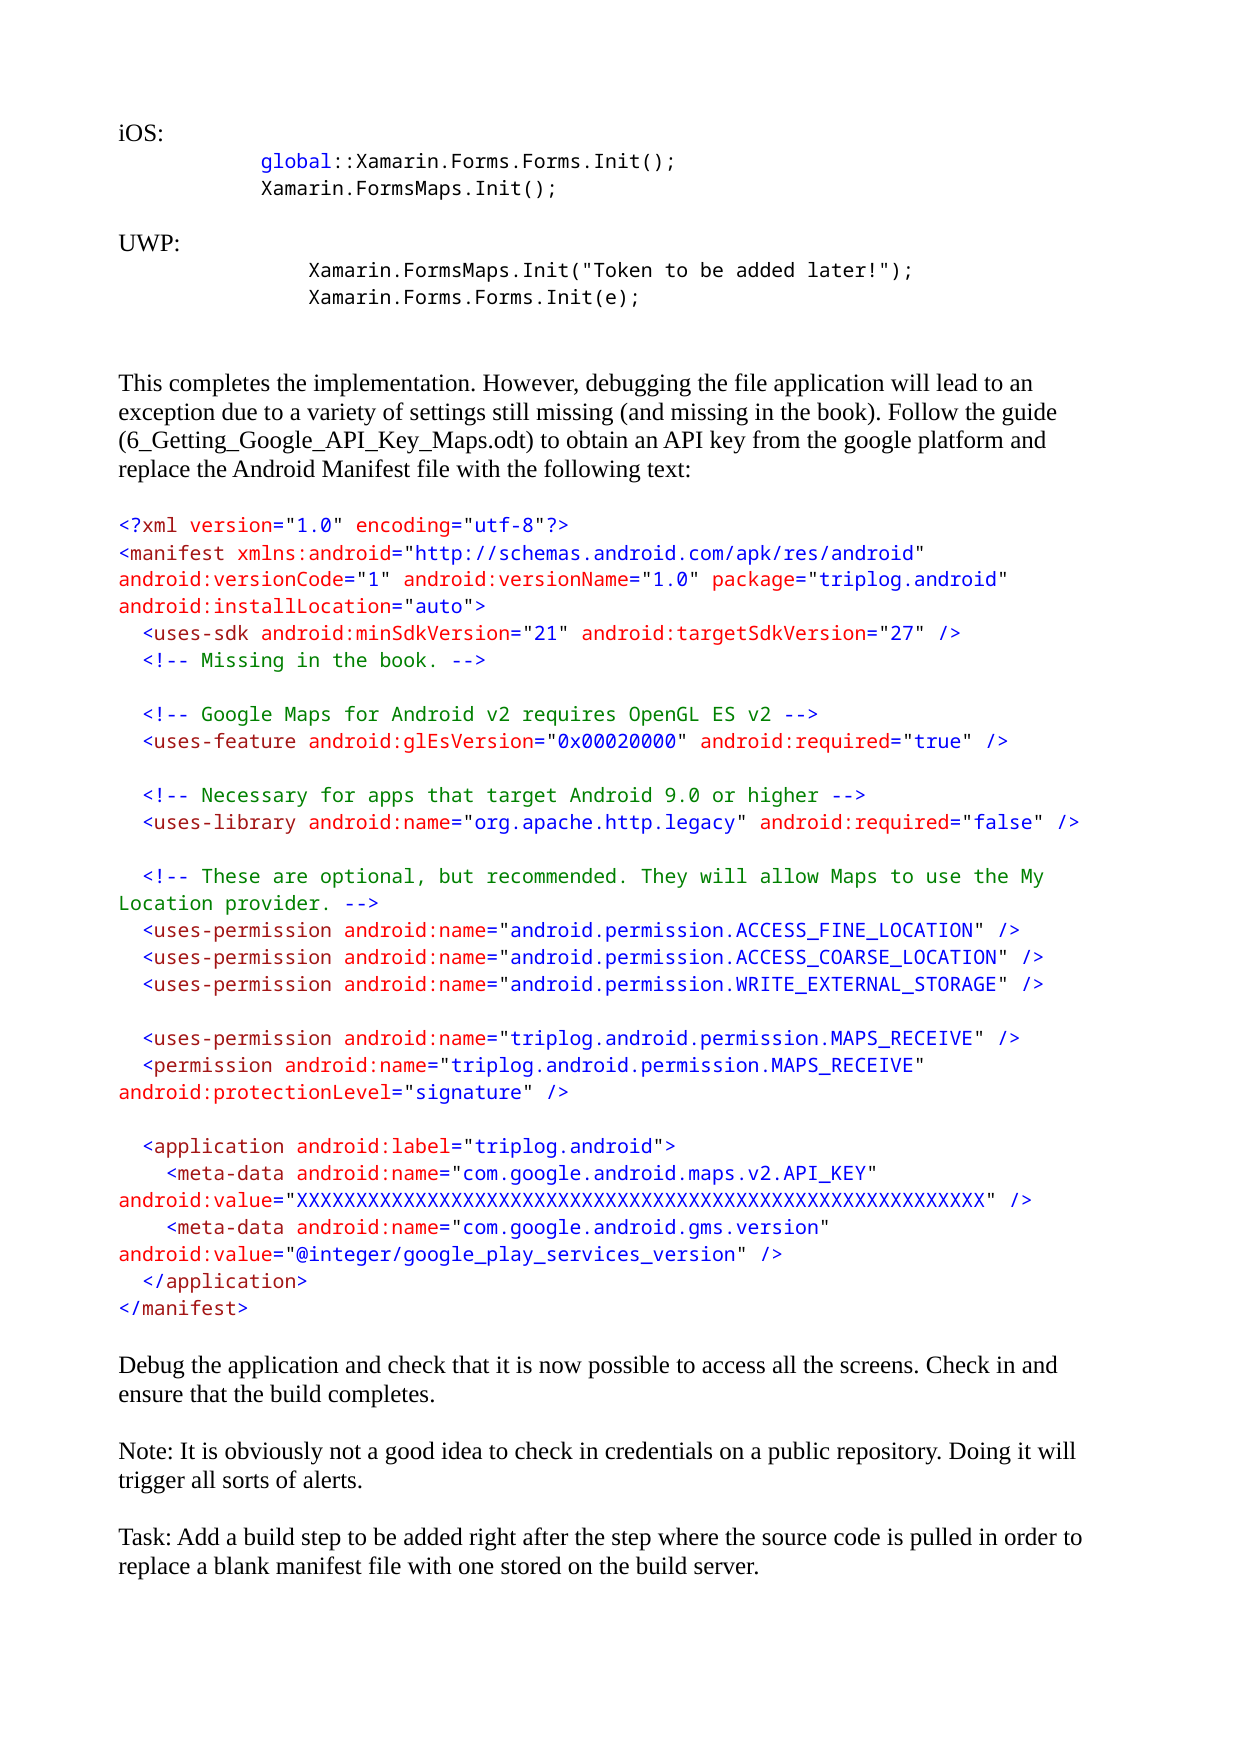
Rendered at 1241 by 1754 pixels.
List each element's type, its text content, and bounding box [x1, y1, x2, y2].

text <uses-feature android:glEsVersion="0x00020000" android:required="true" /> [118, 728, 1122, 754]
text <manifest xmlns:android="http://schemas.android.com/apk/res/android" android:versionCode="1" android:versionName="1.0" package="triplog.android" android:installLocation="auto"> [118, 539, 1122, 620]
text <!-- These are optional, but recommended. They will allow Maps to use the My Location provider. --> [118, 862, 1122, 916]
text iOS: [118, 118, 1122, 147]
text <!-- Necessary for apps that target Android 9.0 or higher --> [118, 782, 1122, 808]
text Debug the application and check that it is now possible to access all the screens. Check in and ensure that the build completes. [118, 1350, 1122, 1407]
text Task: Add a build step to be added right after the step where the source code is pulled in order to replace a blank manifest file with one stored on the build server. [118, 1522, 1122, 1580]
text <permission android:name="triplog.android.permission.MAPS_RECEIVE" android:protectionLevel="signature" /> [118, 1051, 1122, 1105]
text <application android:label="triplog.android"> [118, 1132, 1122, 1159]
text <uses-library android:name="org.apache.http.legacy" android:required="false" /> [118, 808, 1122, 836]
text <uses-sdk android:minSdkVersion="21" android:targetSdkVersion="27" /> [118, 620, 1122, 647]
text <meta-data android:name="com.google.android.gms.version" android:value="@integer/google_play_services_version" /> [118, 1213, 1122, 1267]
text UWP: [118, 228, 1122, 257]
text Note: It is obviously not a good idea to check in credentials on a public repository. Doing it will trigger all sorts of alerts. [118, 1436, 1122, 1494]
text <uses-permission android:name="android.permission.ACCESS_FINE_LOCATION" /> [118, 916, 1122, 943]
text global::Xamarin.Forms.Forms.Init(); [118, 147, 1122, 174]
text </application> [118, 1267, 1122, 1294]
text <!-- Missing in the book. --> [118, 647, 1122, 674]
text <uses-permission android:name="android.permission.WRITE_EXTERNAL_STORAGE" /> [118, 970, 1122, 997]
text Xamarin.Forms.Forms.Init(e); [118, 283, 1122, 311]
text Xamarin.FormsMaps.Init("Token to be added later!"); [118, 257, 1122, 283]
text <meta-data android:name="com.google.android.maps.v2.API_KEY" android:value="XXXXXXXXXXXXXXXXXXXXXXXXXXXXXXXXXXXXXXXXXXXXXXXXXXXXXXXXXX" /> [118, 1159, 1122, 1213]
text This completes the implementation. However, debugging the file application will lead to an exception due to a variety of settings still missing (and missing in the book). Follow the guide (6_Getting_Google_API_Key_Maps.odt) to obtain an API key from the google platform and replace the Android Manifest file with the following text: [118, 368, 1122, 483]
text <uses-permission android:name="triplog.android.permission.MAPS_RECEIVE" /> [118, 1024, 1122, 1051]
text </manifest> [118, 1294, 1122, 1321]
text <uses-permission android:name="android.permission.ACCESS_COARSE_LOCATION" /> [118, 943, 1122, 970]
text <?xml version="1.0" encoding="utf-8"?> [118, 512, 1122, 539]
text <!-- Google Maps for Android v2 requires OpenGL ES v2 --> [118, 701, 1122, 728]
text Xamarin.FormsMaps.Init(); [118, 174, 1122, 201]
